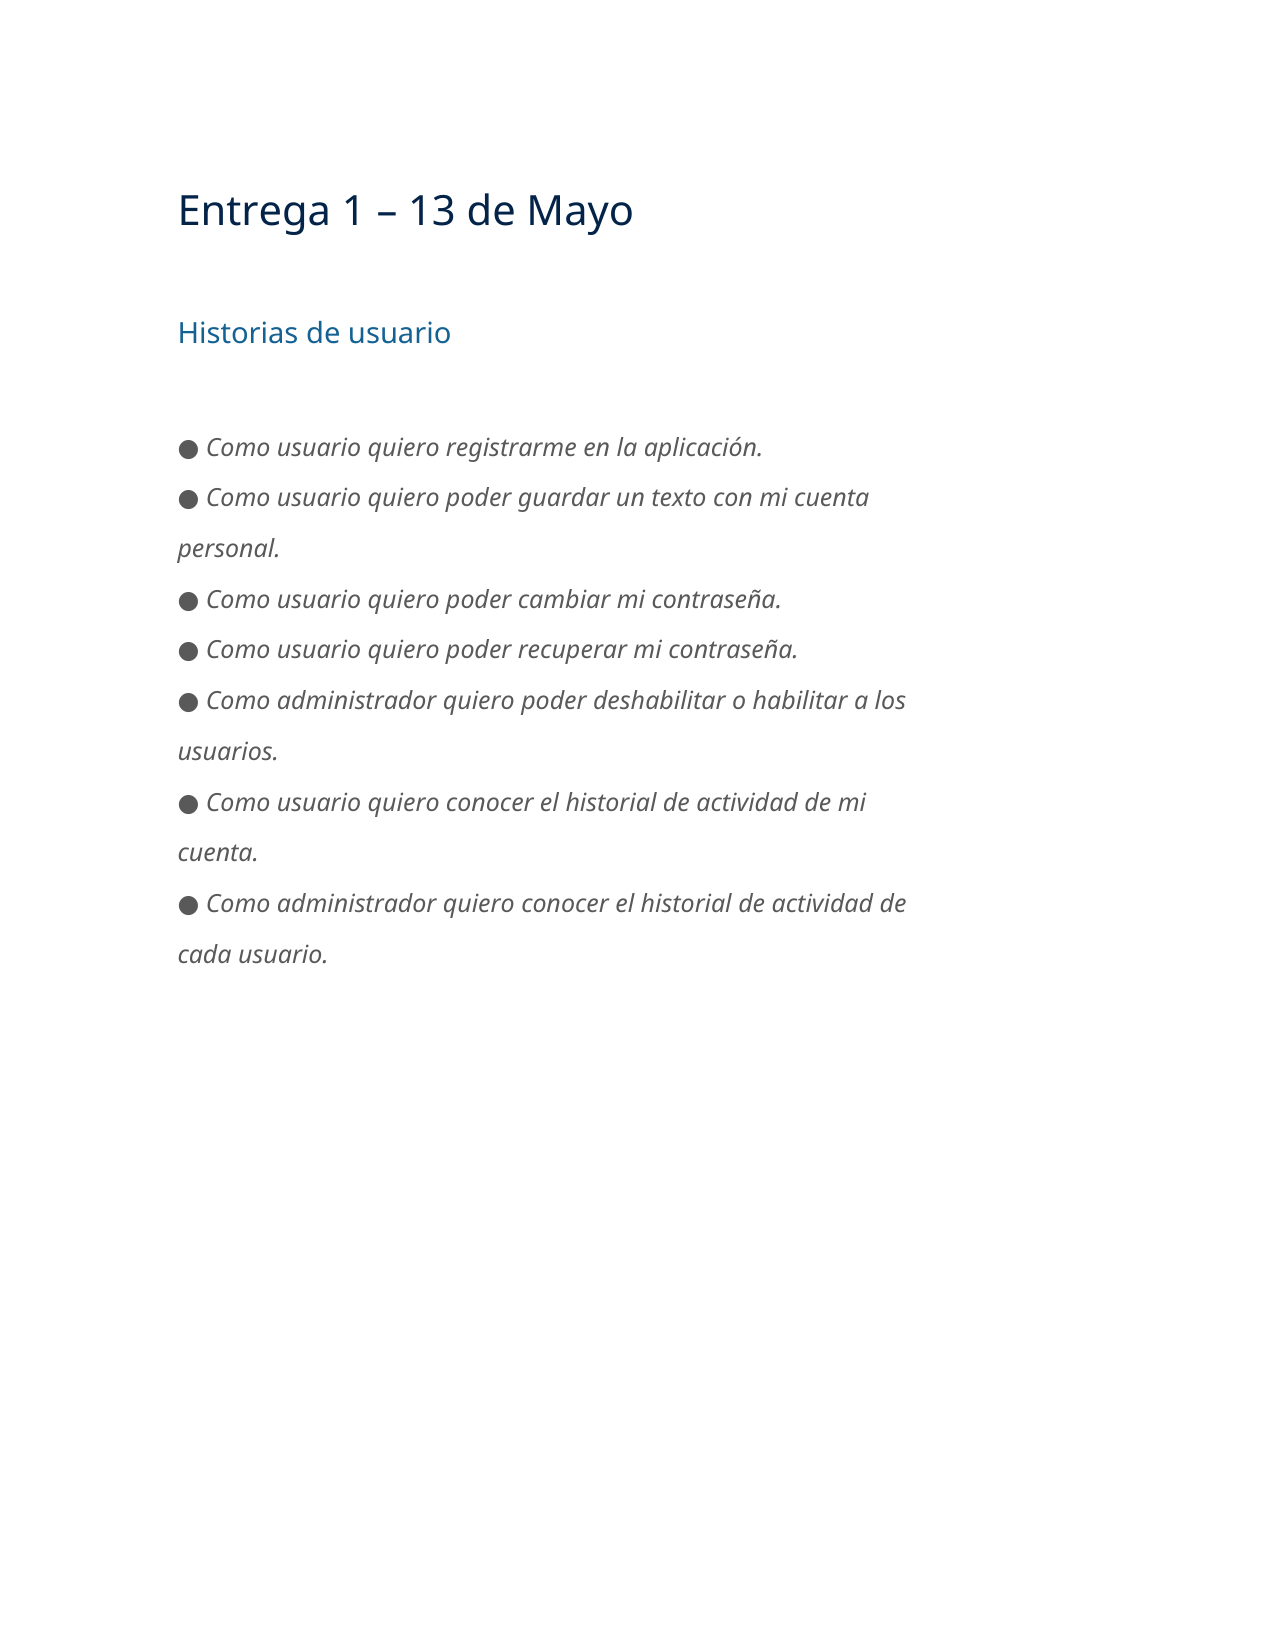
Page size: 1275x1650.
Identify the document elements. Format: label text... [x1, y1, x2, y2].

subtitle ● Como usuario quiero poder recuperar mi contraseña. [177, 632, 1098, 666]
subtitle Historias de usuario [177, 312, 1098, 352]
subtitle ● Como usuario quiero registrarme en la aplicación. [177, 429, 1098, 463]
subtitle ● Como administrador quiero conocer el historial de actividad de [177, 886, 1098, 920]
subtitle ● Como administrador quiero poder deshabilitar o habilitar a los [177, 683, 1098, 717]
subtitle ● Como usuario quiero poder guardar un texto con mi cuenta [177, 480, 1098, 514]
subtitle cuenta. [177, 835, 1098, 869]
subtitle personal. [177, 531, 1098, 565]
subtitle cada usuario. [177, 937, 1098, 971]
subtitle ● Como usuario quiero conocer el historial de actividad de mi [177, 784, 1098, 818]
subtitle usuarios. [177, 734, 1098, 768]
subtitle Entrega 1 – 13 de Mayo [177, 181, 1098, 238]
subtitle ● Como usuario quiero poder cambiar mi contraseña. [177, 581, 1098, 616]
